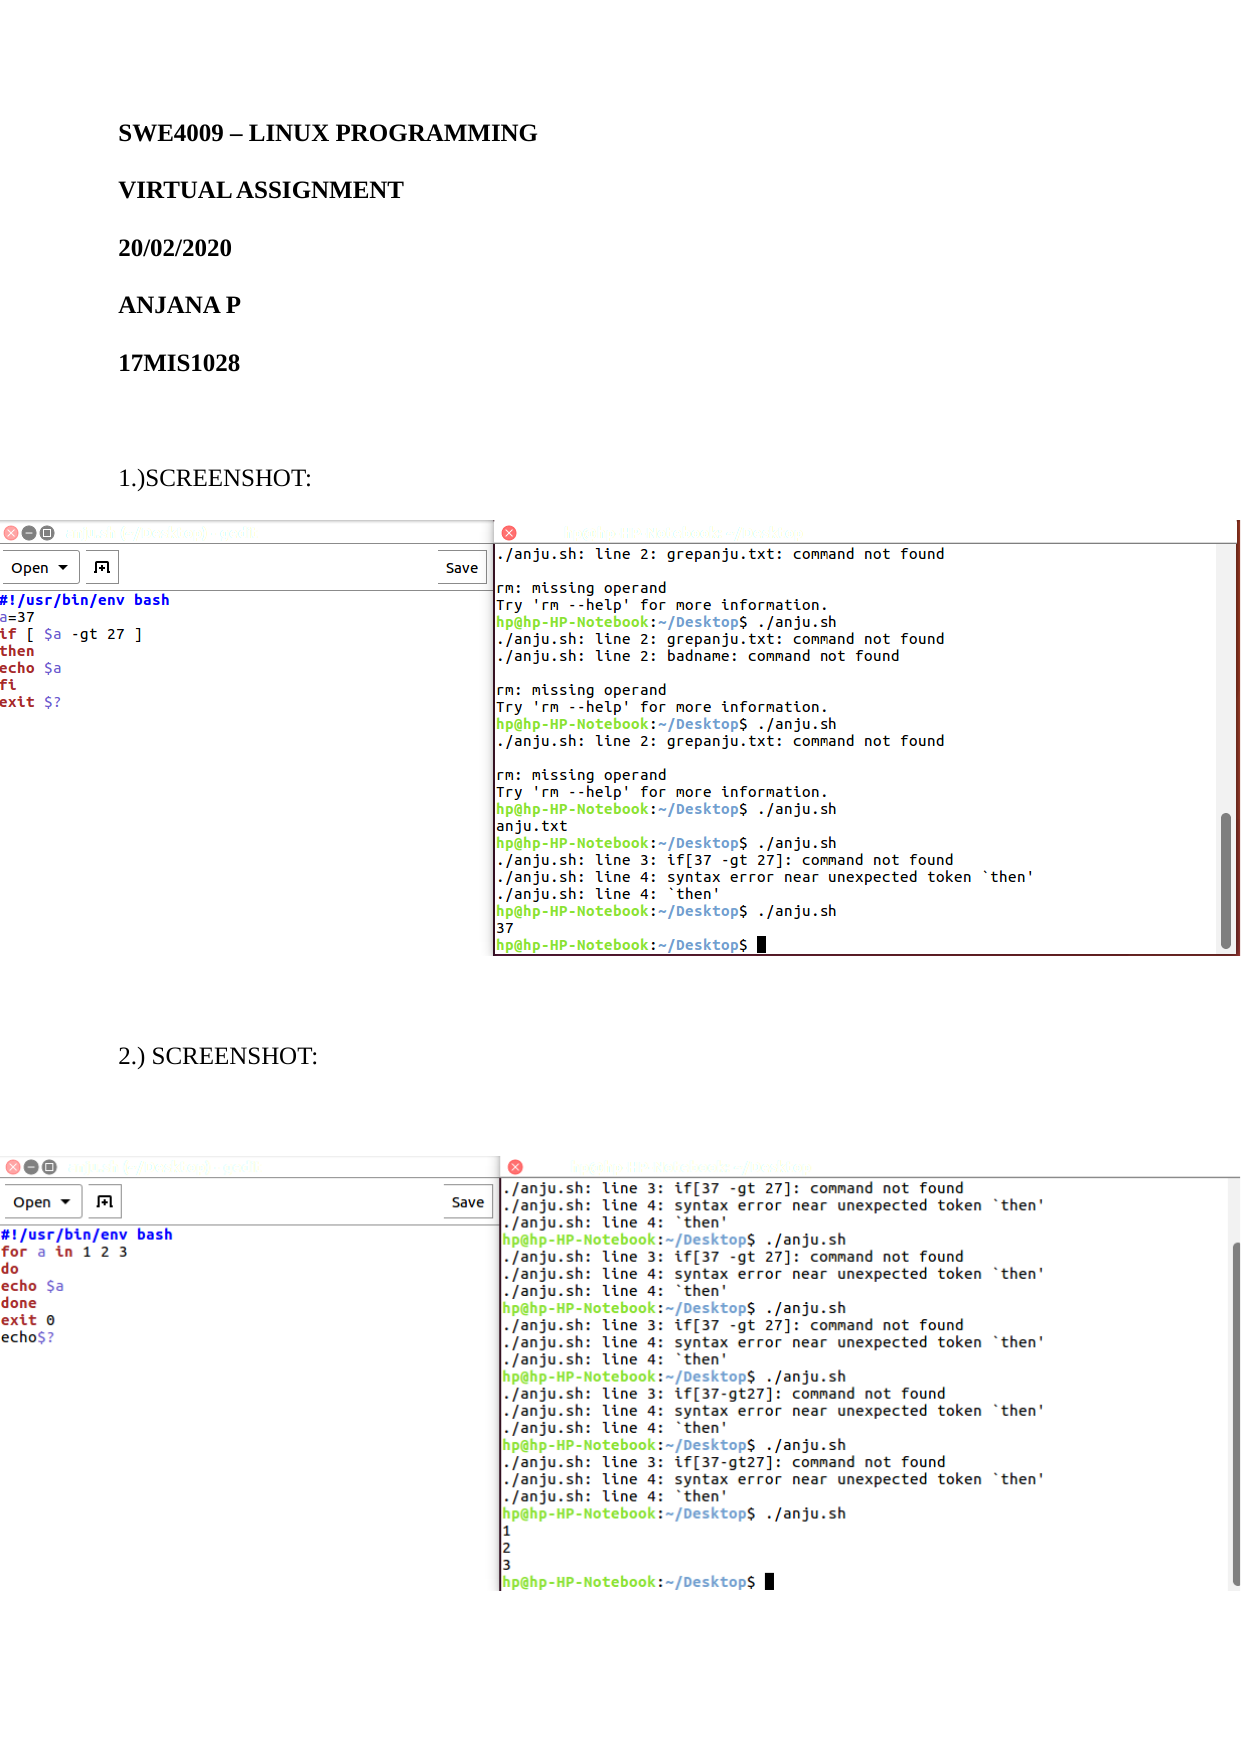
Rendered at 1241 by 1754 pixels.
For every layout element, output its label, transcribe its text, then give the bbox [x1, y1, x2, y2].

text ANJANA P [118, 291, 1122, 319]
text 1.)SCREENSHOT: [118, 463, 1122, 492]
text SWE4009 – LINUX PROGRAMMING [118, 118, 1122, 147]
text 2.) SCREENSHOT: [118, 1041, 1122, 1070]
text 17MIS1028 [118, 348, 1122, 377]
text 20/02/2020 [118, 233, 1122, 262]
picture [0, 1156, 1241, 1591]
picture [0, 520, 1241, 956]
text VIRTUAL ASSIGNMENT [118, 176, 1122, 204]
